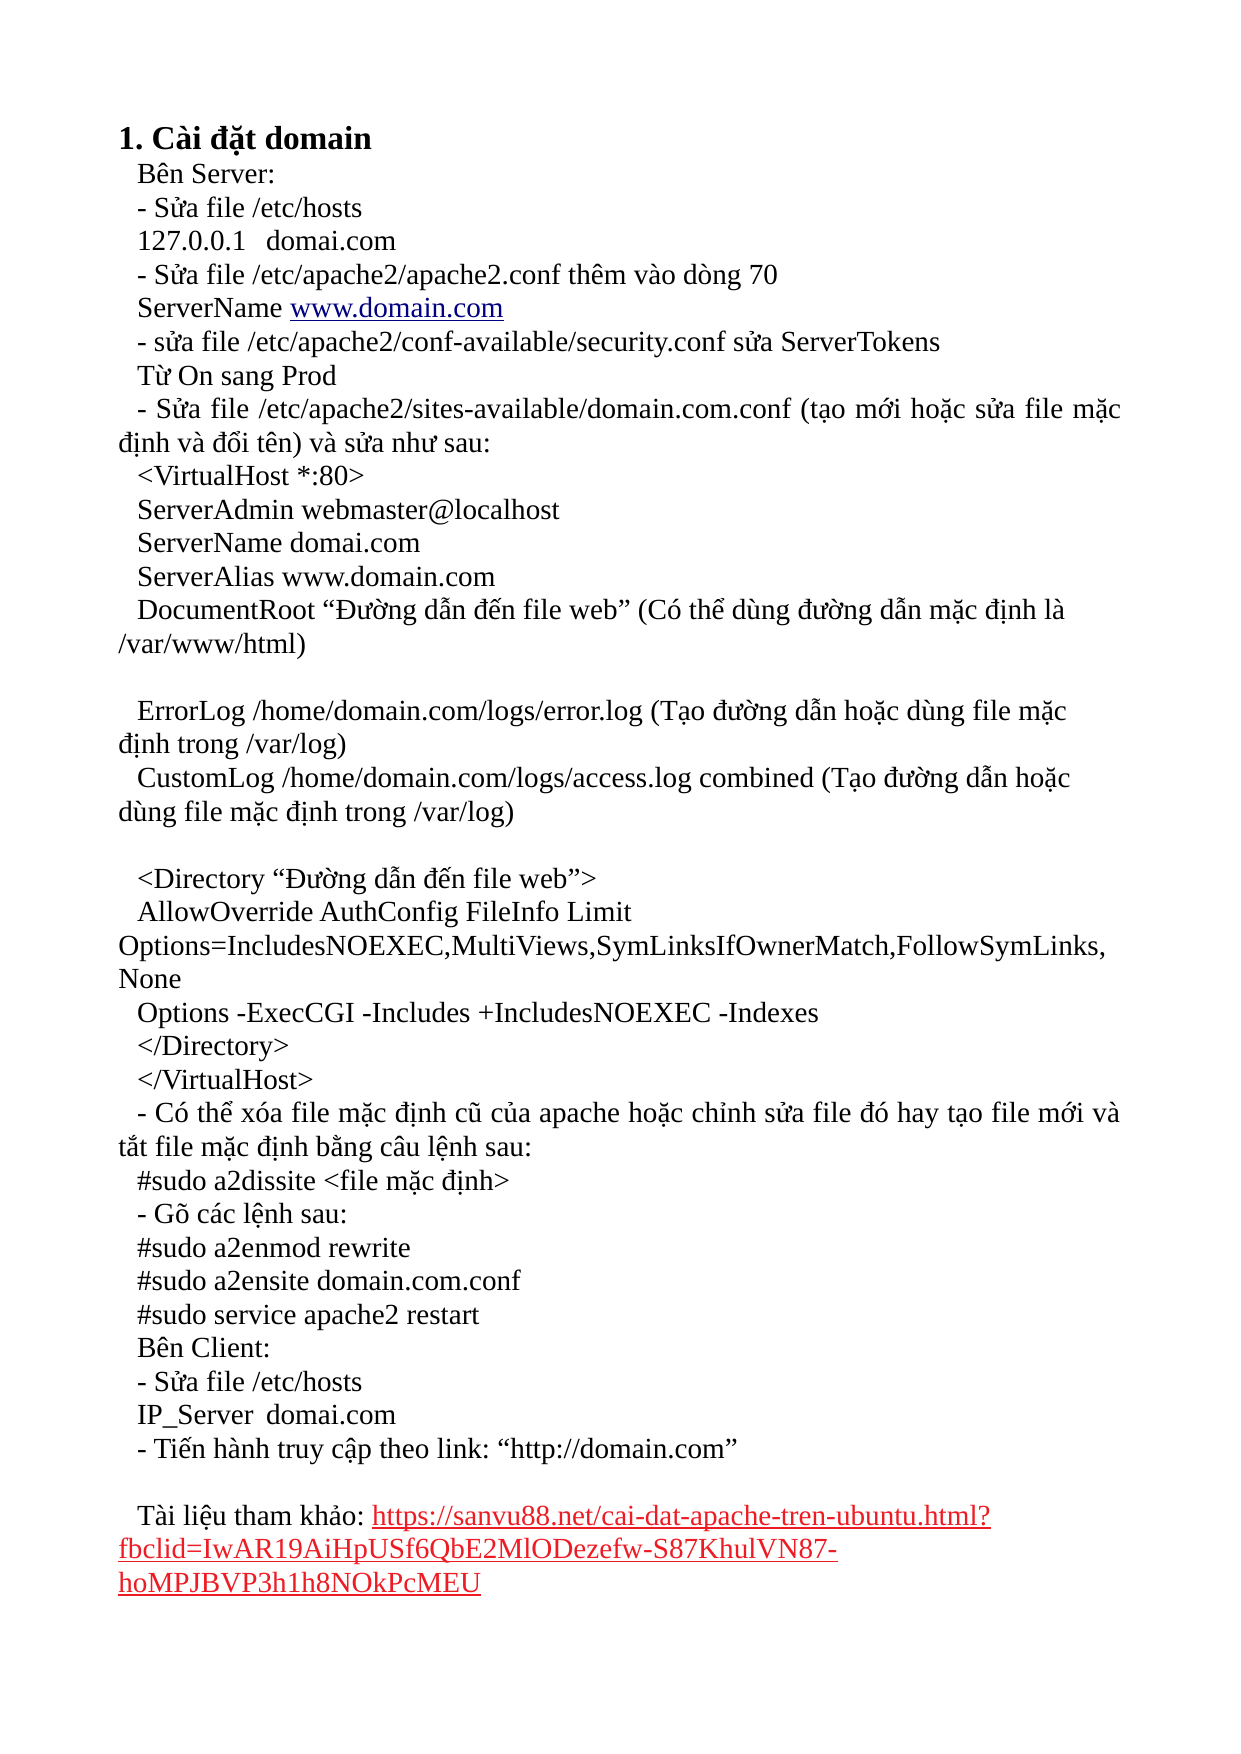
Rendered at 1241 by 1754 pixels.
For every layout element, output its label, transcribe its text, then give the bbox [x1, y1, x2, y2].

text Bên Client: [118, 1330, 1122, 1364]
text DocumentRoot “Đường dẫn đến file web” (Có thể dùng đường dẫn mặc định là /var/www/html) [118, 592, 1122, 659]
text - Sửa file /etc/apache2/sites-available/domain.com.conf (tạo mới hoặc sửa file mặc định và đổi tên) và sửa như sau: [118, 391, 1122, 458]
text ServerName www.domain.com [118, 291, 1122, 324]
text Từ On sang Prod [118, 358, 1122, 391]
text - Sửa file /etc/apache2/apache2.conf thêm vào dòng 70 [118, 257, 1122, 291]
text - Có thể xóa file mặc định cũ của apache hoặc chỉnh sửa file đó hay tạo file mới và tắt file mặc định bằng câu lệnh sau: [118, 1096, 1122, 1163]
text ServerAdmin webmaster@localhost [118, 492, 1122, 525]
text Options -ExecCGI -Includes +IncludesNOEXEC -Indexes [118, 995, 1122, 1028]
text - Sửa file /etc/hosts [118, 1364, 1122, 1397]
text #sudo a2dissite <file mặc định> [118, 1163, 1122, 1196]
text ServerAlias www.domain.com [118, 559, 1122, 592]
text #sudo service apache2 restart [118, 1297, 1122, 1330]
text Tài liệu tham khảo: https://sanvu88.net/cai-dat-apache-tren-ubuntu.html?fbclid=IwAR19AiHpUSf6QbE2MlODezefw-S87KhulVN87-hoMPJBVP3h1h8NOkPcMEU [118, 1498, 1122, 1599]
text ServerName domai.com [118, 525, 1122, 559]
text <VirtualHost *:80> [118, 458, 1122, 492]
text </VirtualHost> [118, 1062, 1122, 1096]
text #sudo a2ensite domain.com.conf [118, 1263, 1122, 1297]
text Bên Server: [118, 156, 1122, 190]
text CustomLog /home/domain.com/logs/access.log combined (Tạo đường dẫn hoặc dùng file mặc định trong /var/log) [118, 760, 1122, 827]
text - Tiến hành truy cập theo link: “http://domain.com” [118, 1431, 1122, 1464]
text 127.0.0.1 domai.com [118, 223, 1122, 257]
text ErrorLog /home/domain.com/logs/error.log (Tạo đường dẫn hoặc dùng file mặc định trong /var/log) [118, 693, 1122, 760]
text <Directory “Đường dẫn đến file web”> [118, 861, 1122, 894]
text 1. Cài đặt domain [118, 118, 1122, 156]
text #sudo a2enmod rewrite [118, 1230, 1122, 1263]
text - sửa file /etc/apache2/conf-available/security.conf sửa ServerTokens [118, 324, 1122, 358]
text - Gõ các lệnh sau: [118, 1196, 1122, 1230]
text </Directory> [118, 1028, 1122, 1062]
text IP_Server domai.com [118, 1397, 1122, 1431]
text - Sửa file /etc/hosts [118, 190, 1122, 223]
text AllowOverride AuthConfig FileInfo Limit Options=IncludesNOEXEC,MultiViews,SymLinksIfOwnerMatch,FollowSymLinks,None [118, 894, 1122, 995]
